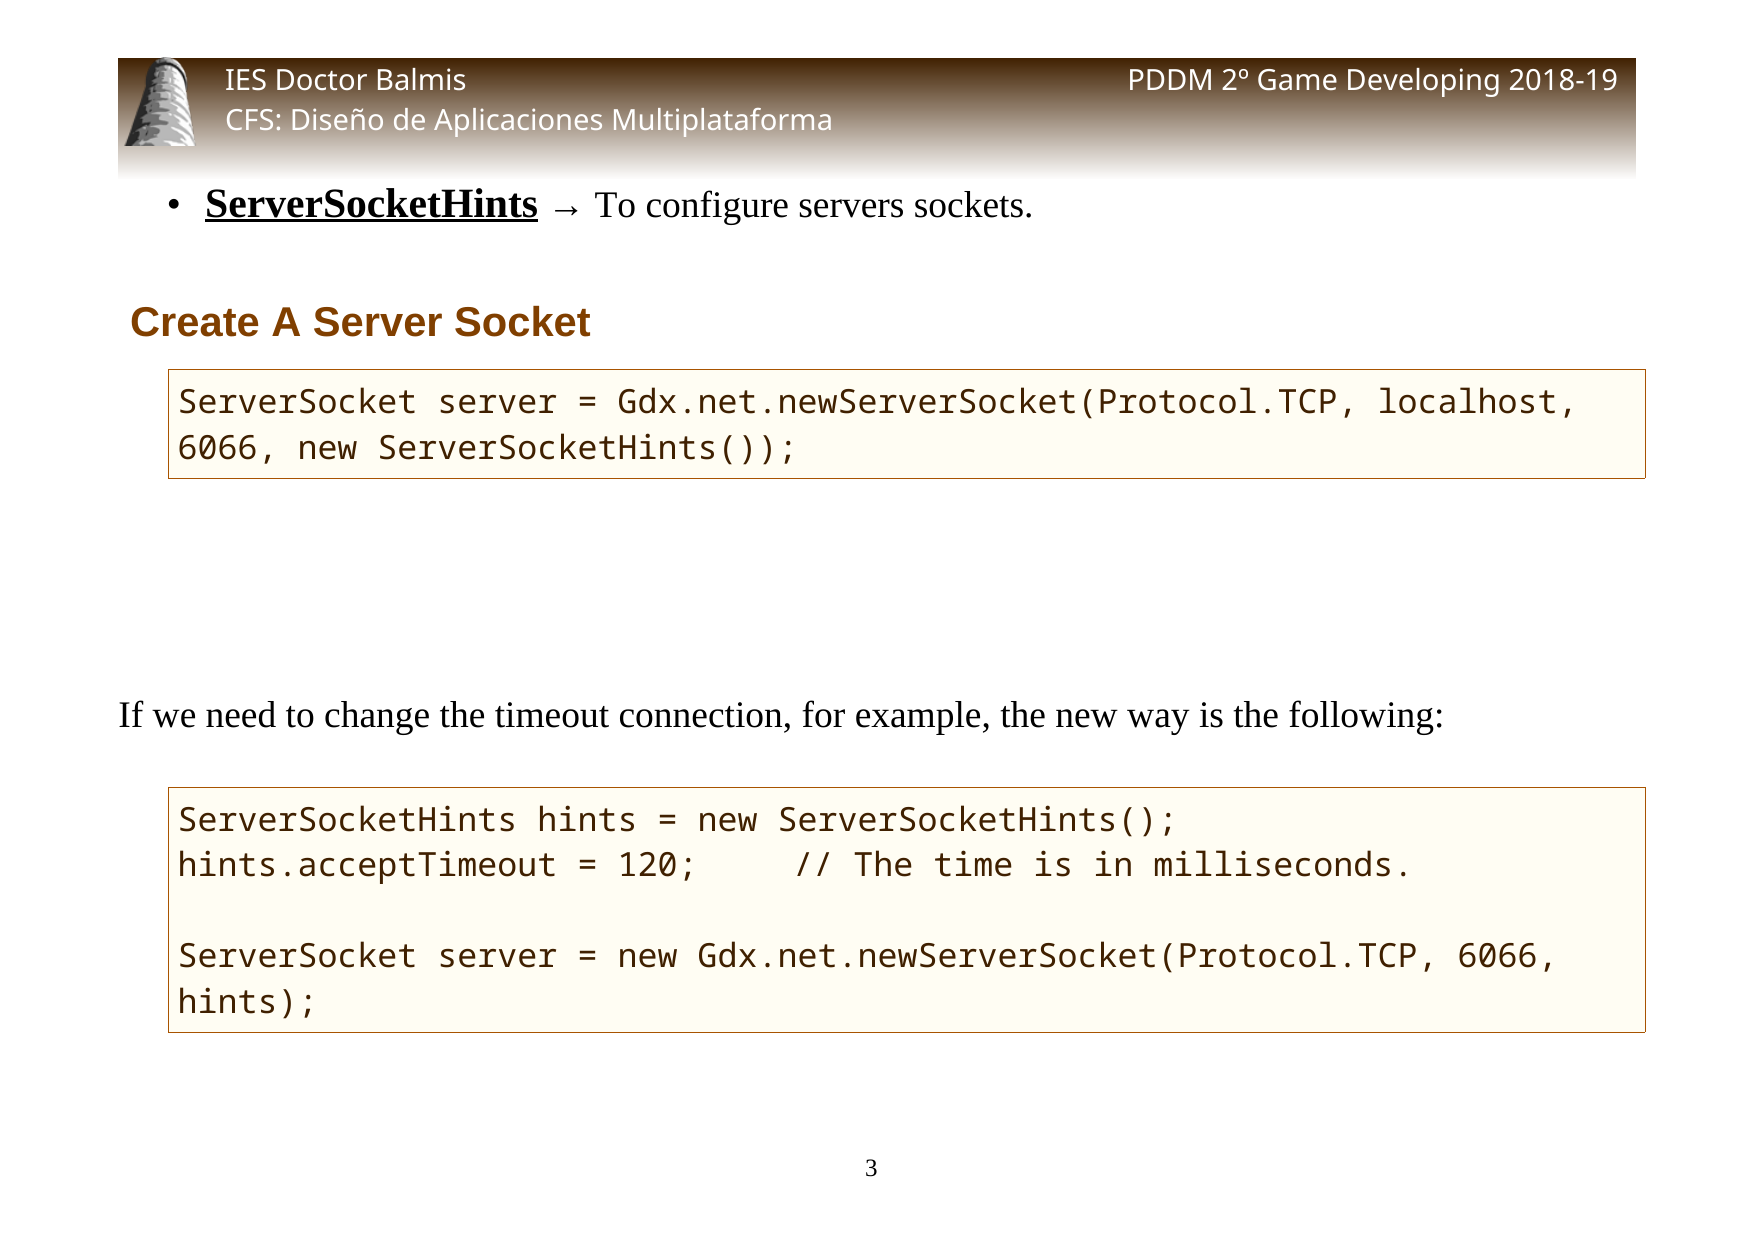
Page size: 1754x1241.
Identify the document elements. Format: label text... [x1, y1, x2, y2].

text ServerSocket server = new Gdx.net.newServerSocket(Protocol.TCP, 6066, hints); [169, 923, 1645, 1032]
text If we need to change the timeout connection, for example, the new way is the following: [118, 693, 1636, 736]
picture [121, 57, 202, 146]
list ServerSocketHints → To configure servers sockets. [167, 178, 1636, 226]
text hints.acceptTimeout = 120; // The time is in milliseconds. [169, 832, 1645, 878]
text ServerSocketHints hints = new ServerSocketHints(); [169, 788, 1645, 832]
text ServerSocket server = Gdx.net.newServerSocket(Protocol.TCP, localhost, 6066, new ServerSocketHints()); [169, 370, 1645, 478]
text Create a server socket [130, 298, 1636, 346]
